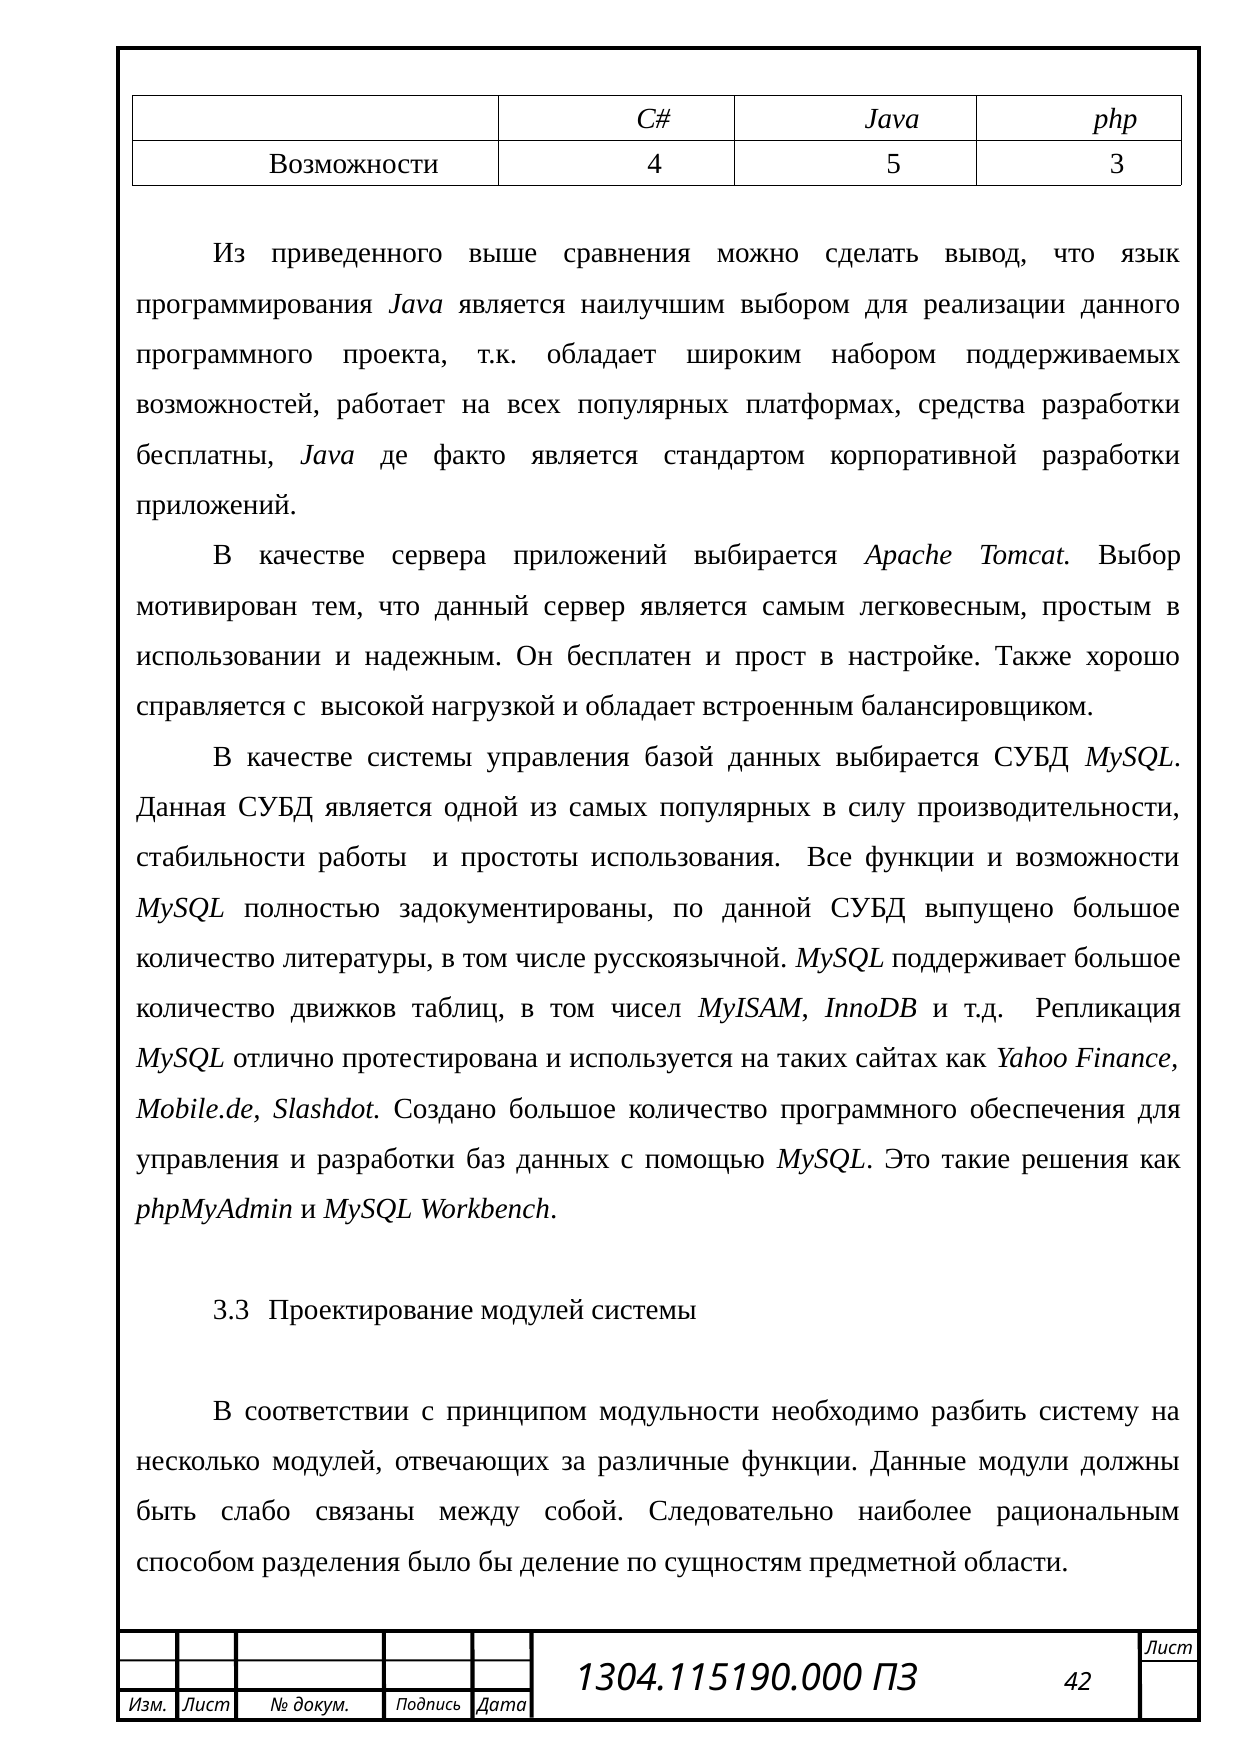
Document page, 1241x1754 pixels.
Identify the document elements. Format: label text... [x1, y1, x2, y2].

text В качестве сервера приложений выбирается Apache Tomcat. Выбор мотивирован тем, что данный сервер является самым легковесным, простым в использовании и надежным. Он бесплатен и прост в настройке. Также хорошо справляется с высокой нагрузкой и обладает встроенным балансировщиком. [136, 537, 1181, 722]
table_header Java [735, 96, 976, 140]
text В соответствии с принципом модульности необходимо разбить систему на несколько модулей, отвечающих за различные функции. Данные модули должны быть слабо связаны между собой. Следовательно наиболее рациональным способом разделения было бы деление по сущностям предметной области. [136, 1393, 1181, 1577]
list Проектирование модулей системы [136, 1292, 1181, 1326]
text В качестве системы управления базой данных выбирается СУБД MySQL. Данная СУБД является одной из самых популярных в силу производительности, стабильности работы и простоты использования. Все функции и возможности MySQL полностью задокументированы, по данной СУБД выпущено большое количество литературы, в том числе русскоязычной. MySQL поддерживает большое количество движков таблиц, в том чисел MyISAM, InnoDB и т.д. Репликация MySQL отлично протестирована и используется на таких сайтах как Yahoo Finance, Mobile.de, Slashdot. Создано большое количество программного обеспечения для управления и разработки баз данных с помощью MySQL. Это такие решения как phpMyAdmin и MySQL Workbench. [136, 739, 1181, 1225]
table_header С# [499, 96, 734, 140]
table_cell 3 [977, 141, 1181, 185]
table_cell 4 [499, 141, 734, 185]
table_cell 5 [735, 141, 976, 185]
table_cell Возможности [133, 141, 498, 185]
table_header [133, 96, 498, 140]
table_header php [977, 96, 1181, 140]
text Из приведенного выше сравнения можно сделать вывод, что язык программирования Java является наилучшим выбором для реализации данного программного проекта, т.к. обладает широким набором поддерживаемых возможностей, работает на всех популярных платформах, средства разработки бесплатны, Java де факто является стандартом корпоративной разработки приложений. [136, 236, 1181, 521]
